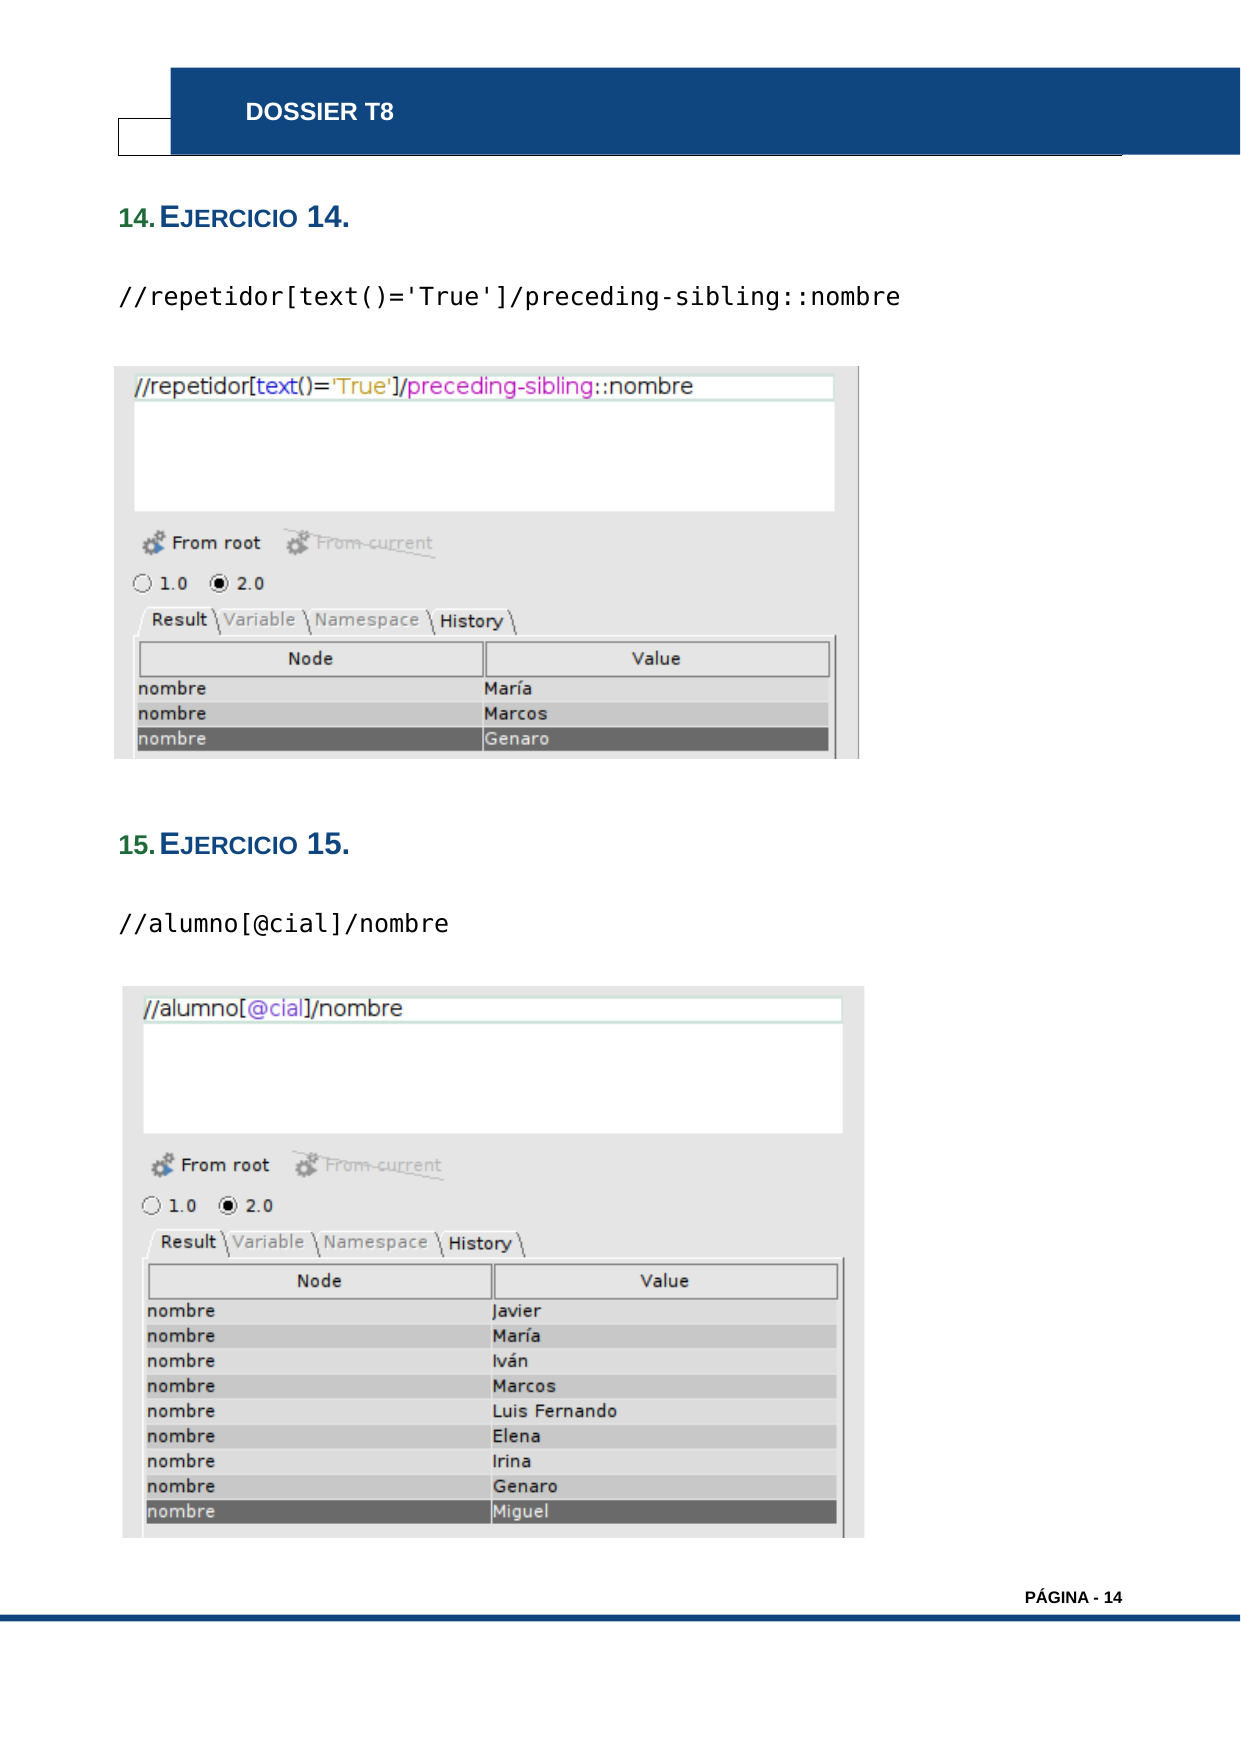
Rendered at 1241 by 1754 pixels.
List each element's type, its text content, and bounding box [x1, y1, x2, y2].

picture [122, 986, 865, 1538]
text //alumno[@cial]/nombre [118, 909, 1122, 938]
picture [113, 366, 860, 759]
text //repetidor[text()='True']/preceding-sibling::nombre [118, 282, 1122, 311]
subtitle Ejercicio 14. [118, 198, 1122, 234]
subtitle Ejercicio 15. [118, 825, 1122, 861]
